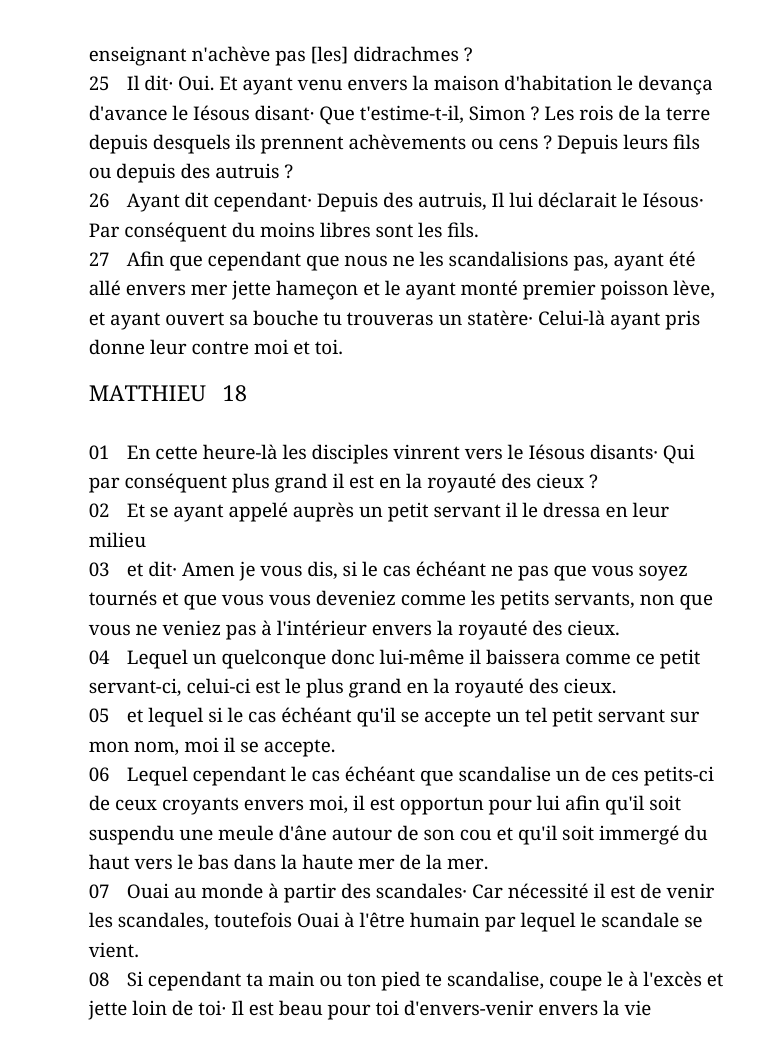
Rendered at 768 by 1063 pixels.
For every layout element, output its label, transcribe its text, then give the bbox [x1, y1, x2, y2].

text MATTHIEU 18 [88, 378, 726, 408]
text 01 En cette heure-là les disciples vinrent vers le Iésous disants· Qui par conséquent plus grand il est en la royauté des cieux ? 02 Et se ayant appelé auprès un petit servant il le dressa en leur milieu 03 et dit· Amen je vous dis, si le cas échéant ne pas que vous soyez tournés et que vous vous deveniez comme les petits servants, non que vous ne veniez pas à l'intérieur envers la royauté des cieux. 04 Lequel un quelconque donc lui-même il baissera comme ce petit servant-ci, celui-ci est le plus grand en la royauté des cieux. 05 et lequel si le cas échéant qu'il se accepte un tel petit servant sur mon nom, moi il se accepte. 06 Lequel cependant le cas échéant que scandalise un de ces petits-ci de ceux croyants envers moi, il est opportun pour lui afin qu'il soit suspendu une meule d'âne autour de son cou et qu'il soit immergé du haut vers le bas dans la haute mer de la mer. 07 Ouai au monde à partir des scandales· Car nécessité il est de venir les scandales, toutefois Ouai à l'être humain par lequel le scandale se vient. 08 Si cependant ta main ou ton pied te scandalise, coupe le à l'excès et jette loin de toi· Il est beau pour toi d'envers-venir envers la vie [88, 412, 726, 1021]
text enseignant n'achève pas [les] didrachmes ? 25 Il dit· Oui. Et ayant venu envers la maison d'habitation le devança d'avance le Iésous disant· Que t'estime-t-il, Simon ? Les rois de la terre depuis desquels ils prennent achèvements ou cens ? Depuis leurs fils ou depuis des autruis ? 26 Ayant dit cependant· Depuis des autruis, Il lui déclarait le Iésous· Par conséquent du moins libres sont les fils. 27 Afin que cependant que nous ne les scandalisions pas, ayant été allé envers mer jette hameçon et le ayant monté premier poisson lève, et ayant ouvert sa bouche tu trouveras un statère· Celui-là ayant pris donne leur contre moi et toi. [88, 41, 726, 359]
